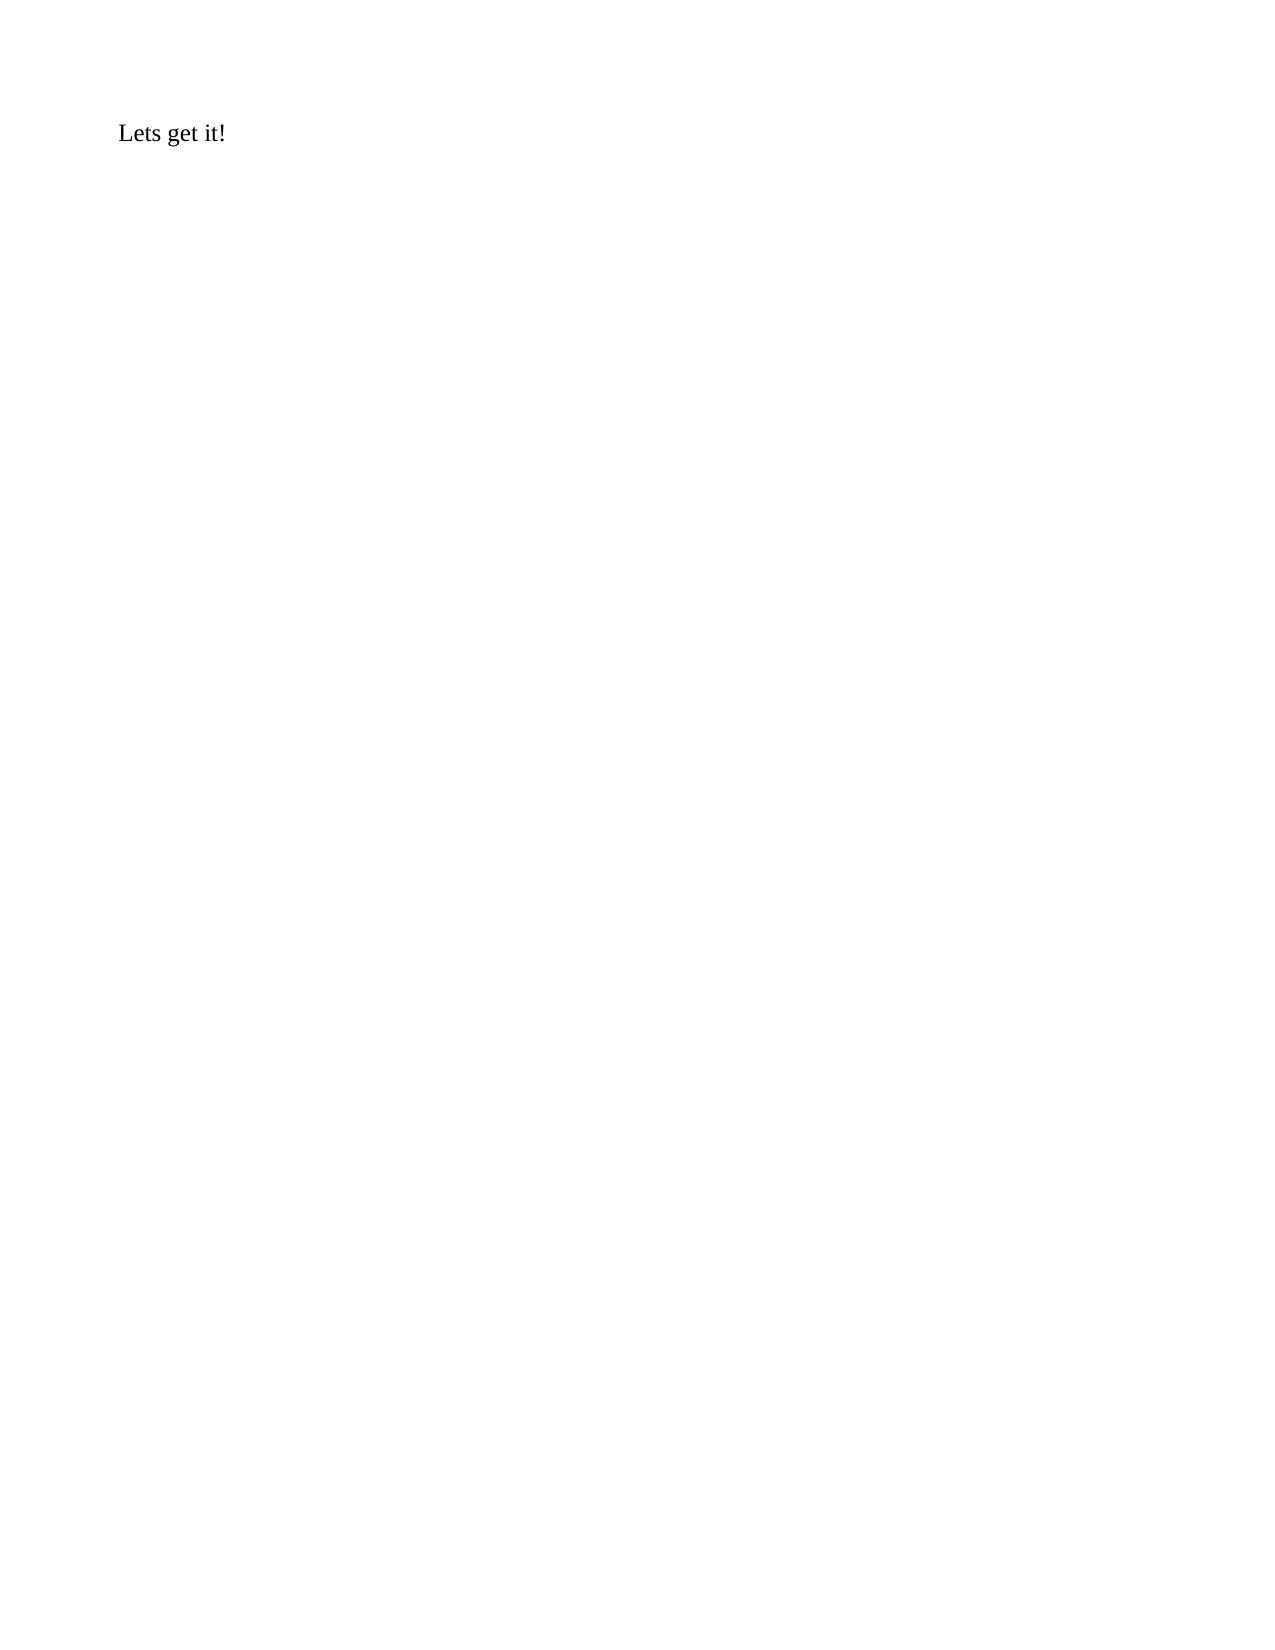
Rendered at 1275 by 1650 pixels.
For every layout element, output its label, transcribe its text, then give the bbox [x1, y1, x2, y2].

text Lets get it! [118, 118, 1157, 147]
